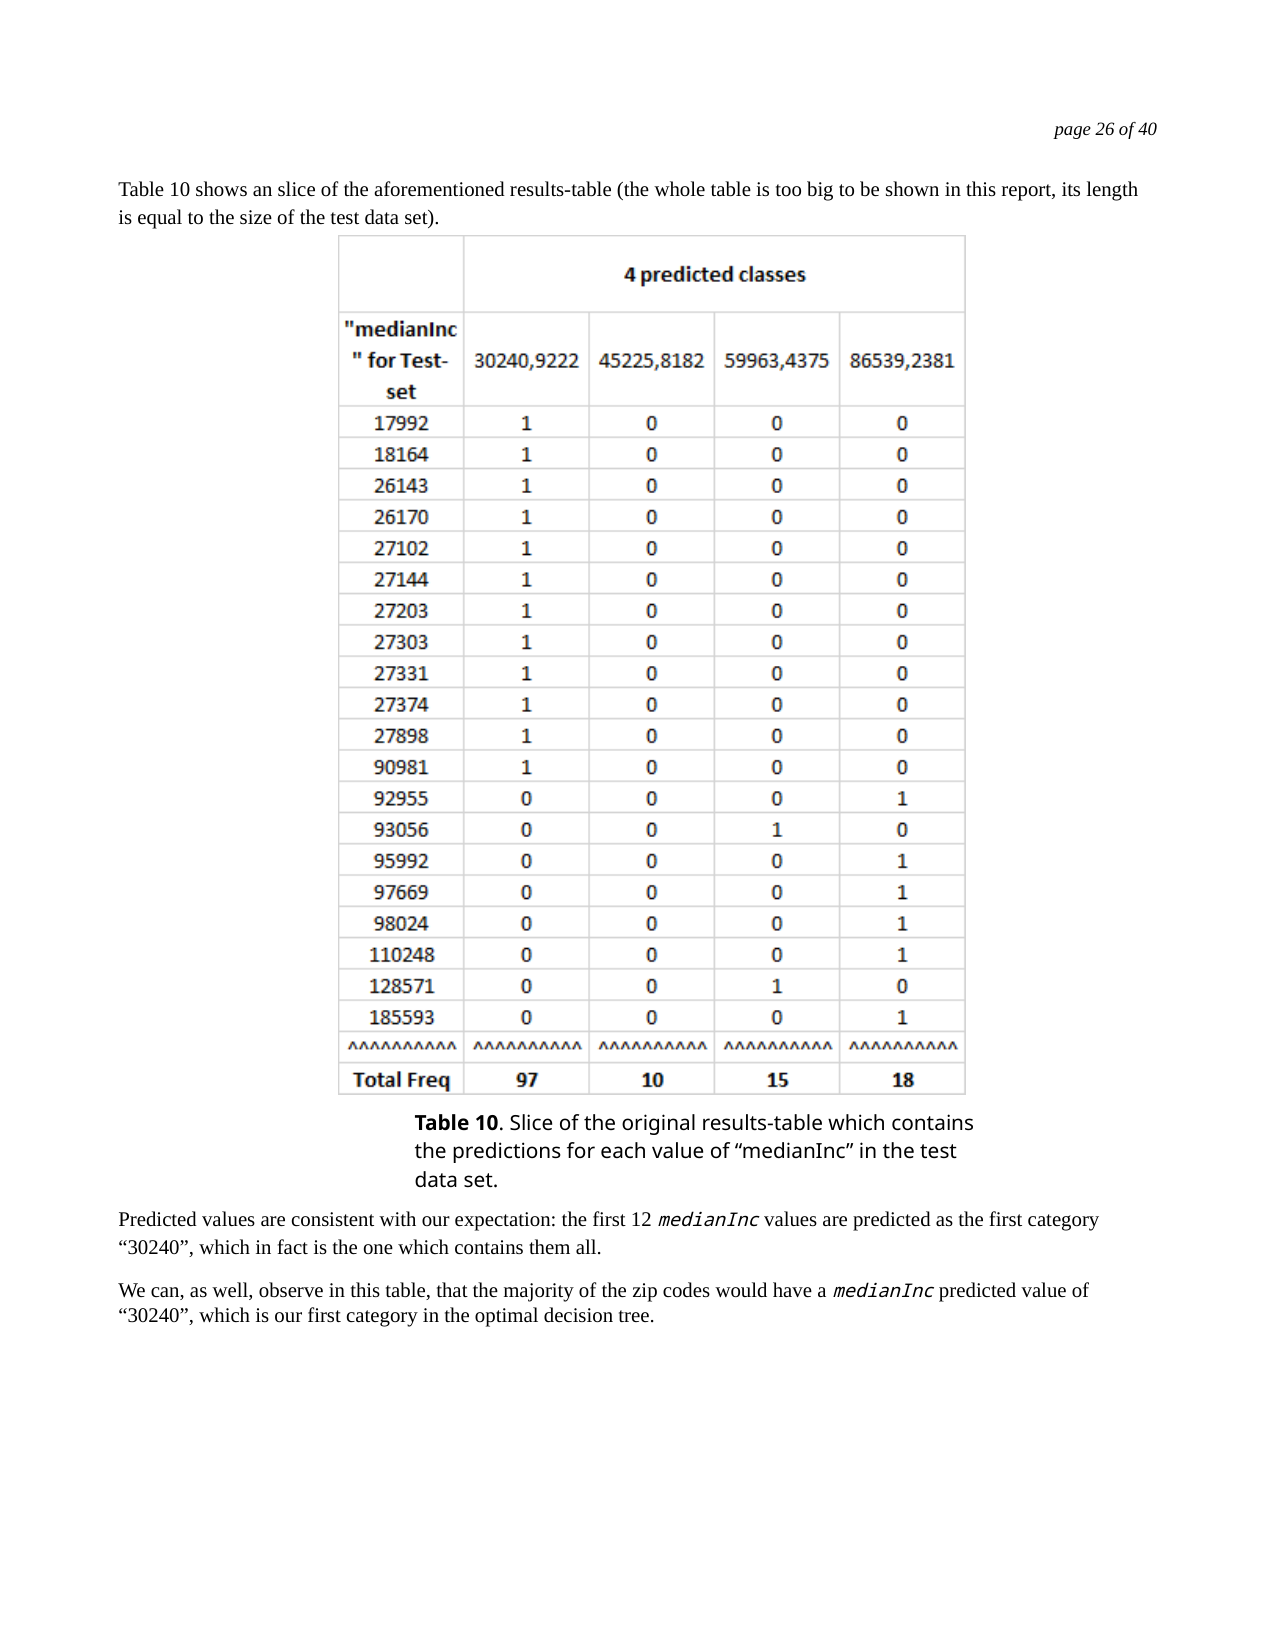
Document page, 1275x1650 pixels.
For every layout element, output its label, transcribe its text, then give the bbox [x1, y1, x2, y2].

text Predicted values are consistent with our expectation: the first 12 medianInc values are predicted as the first category “30240”, which in fact is the one which contains them all. [118, 247, 1157, 1259]
picture [338, 235, 966, 1095]
list Table 10 shows an slice of the aforementioned results-table (the whole table is too big to be shown in this report, its length is equal to the size of the test data set). [118, 177, 1157, 229]
list We can, as well, observe in this table, that the majority of the zip codes would have a medianInc predicted value of “30240”, which is our first category in the optimal decision tree. [118, 1277, 1157, 1327]
